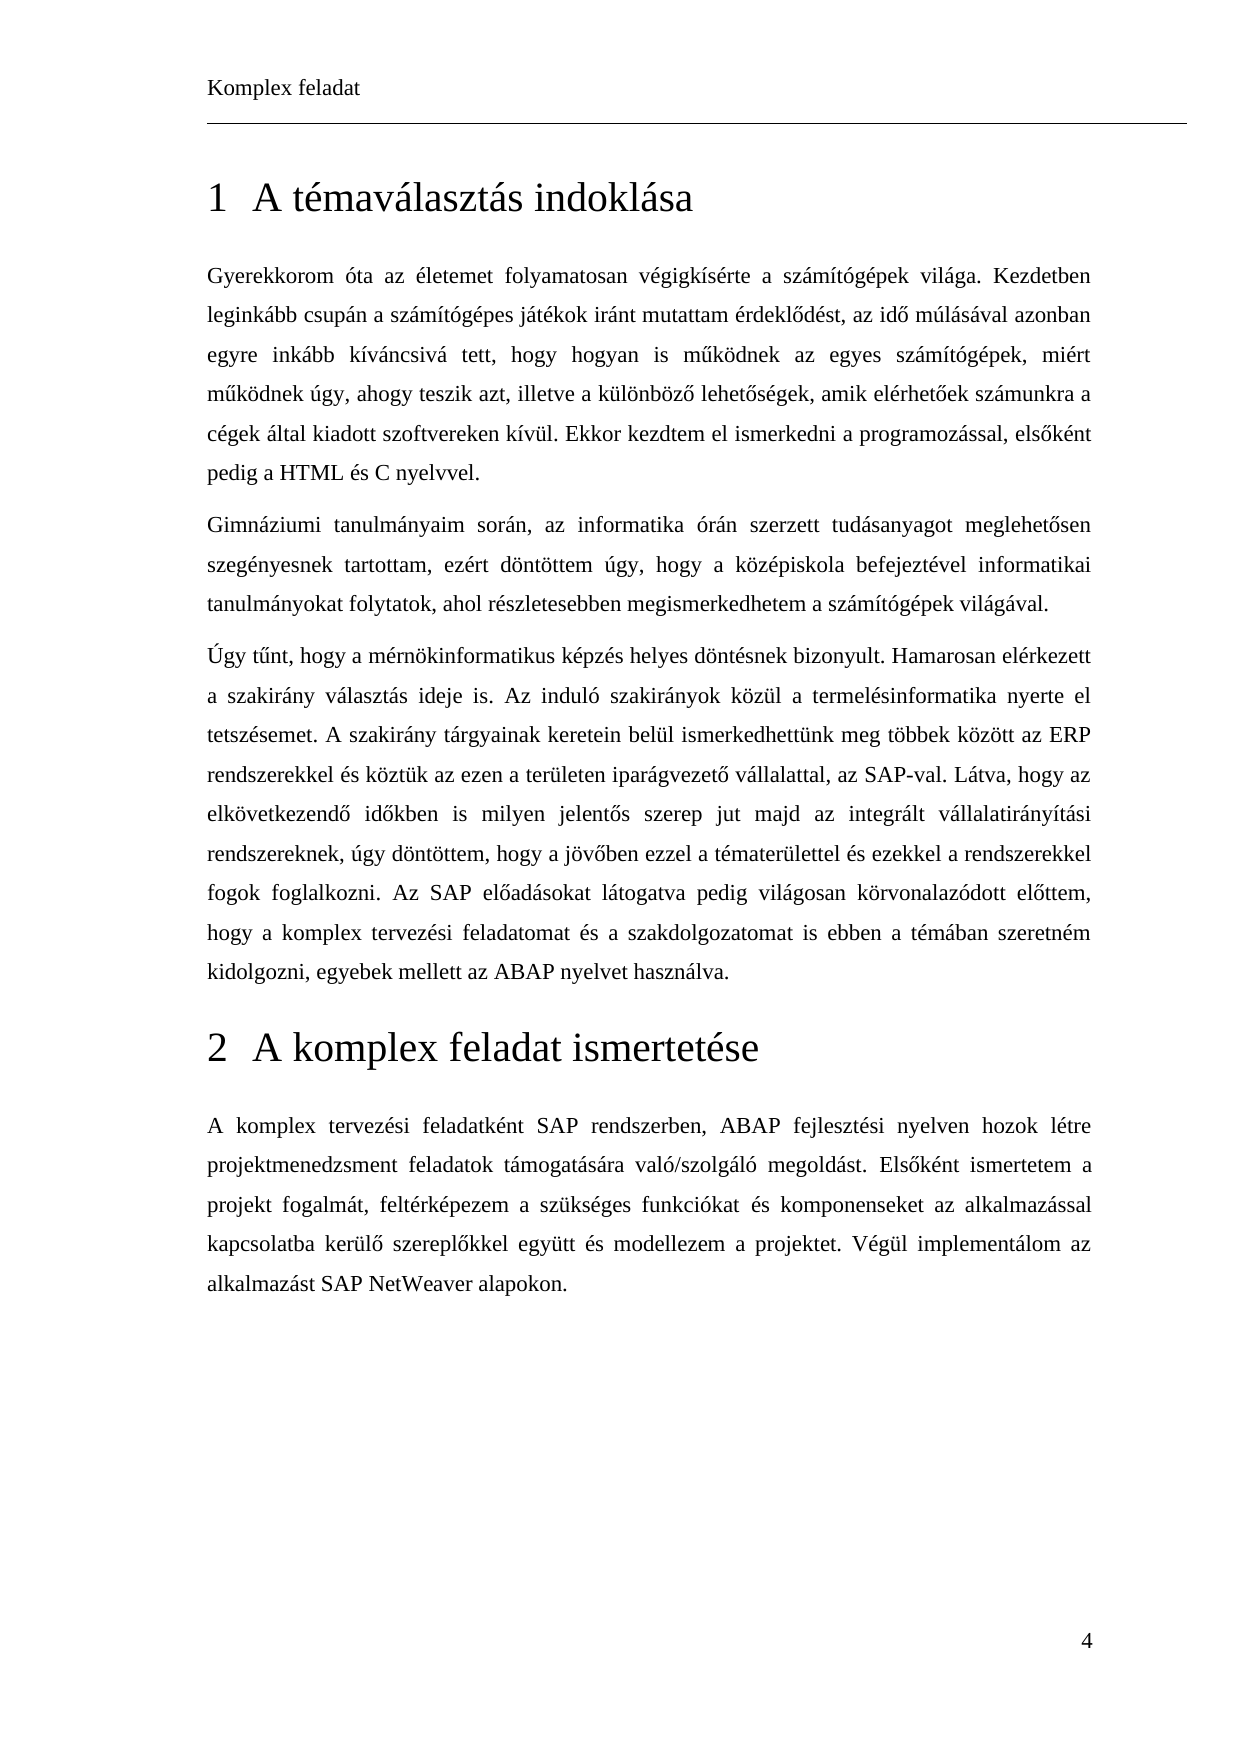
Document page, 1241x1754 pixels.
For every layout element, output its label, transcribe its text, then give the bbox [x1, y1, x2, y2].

text Gimnáziumi tanulmányaim során, az informatika órán szerzett tudásanyagot meglehetősen szegényesnek tartottam, ezért döntöttem úgy, hogy a középiskola befejeztével informatikai tanulmányokat folytatok, ahol részletesebben megismerkedhetem a számítógépek világával. [207, 511, 1092, 617]
subtitle A komplex feladat ismertetése [207, 1022, 1092, 1070]
text A komplex tervezési feladatként SAP rendszerben, ABAP fejlesztési nyelven hozok létre projektmenedzsment feladatok támogatására való/szolgáló megoldást. Elsőként ismertetem a projekt fogalmát, feltérképezem a szükséges funkciókat és komponenseket az alkalmazással kapcsolatba kerülő szereplőkkel együtt és modellezem a projektet. Végül implementálom az alkalmazást SAP NetWeaver alapokon. [207, 1112, 1092, 1296]
text Úgy tűnt, hogy a mérnökinformatikus képzés helyes döntésnek bizonyult. Hamarosan elérkezett a szakirány választás ideje is. Az induló szakirányok közül a termelésinformatika nyerte el tetszésemet. A szakirány tárgyainak keretein belül ismerkedhettünk meg többek között az ERP rendszerekkel és köztük az ezen a területen iparágvezető vállalattal, az SAP-val. Látva, hogy az elkövetkezendő időkben is milyen jelentős szerep jut majd az integrált vállalatirányítási rendszereknek, úgy döntöttem, hogy a jövőben ezzel a tématerülettel és ezekkel a rendszerekkel fogok foglalkozni. Az SAP előadásokat látogatva pedig világosan körvonalazódott előttem, hogy a komplex tervezési feladatomat és a szakdolgozatomat is ebben a témában szeretném kidolgozni, egyebek mellett az ABAP nyelvet használva. [207, 642, 1092, 984]
text Gyerekkorom óta az életemet folyamatosan végigkísérte a számítógépek világa. Kezdetben leginkább csupán a számítógépes játékok iránt mutattam érdeklődést, az idő múlásával azonban egyre inkább kíváncsivá tett, hogy hogyan is működnek az egyes számítógépek, miért működnek úgy, ahogy teszik azt, illetve a különböző lehetőségek, amik elérhetőek számunkra a cégek által kiadott szoftvereken kívül. Ekkor kezdtem el ismerkedni a programozással, elsőként pedig a HTML és C nyelvvel. [207, 262, 1092, 486]
subtitle A témaválasztás indoklása [207, 173, 1092, 221]
